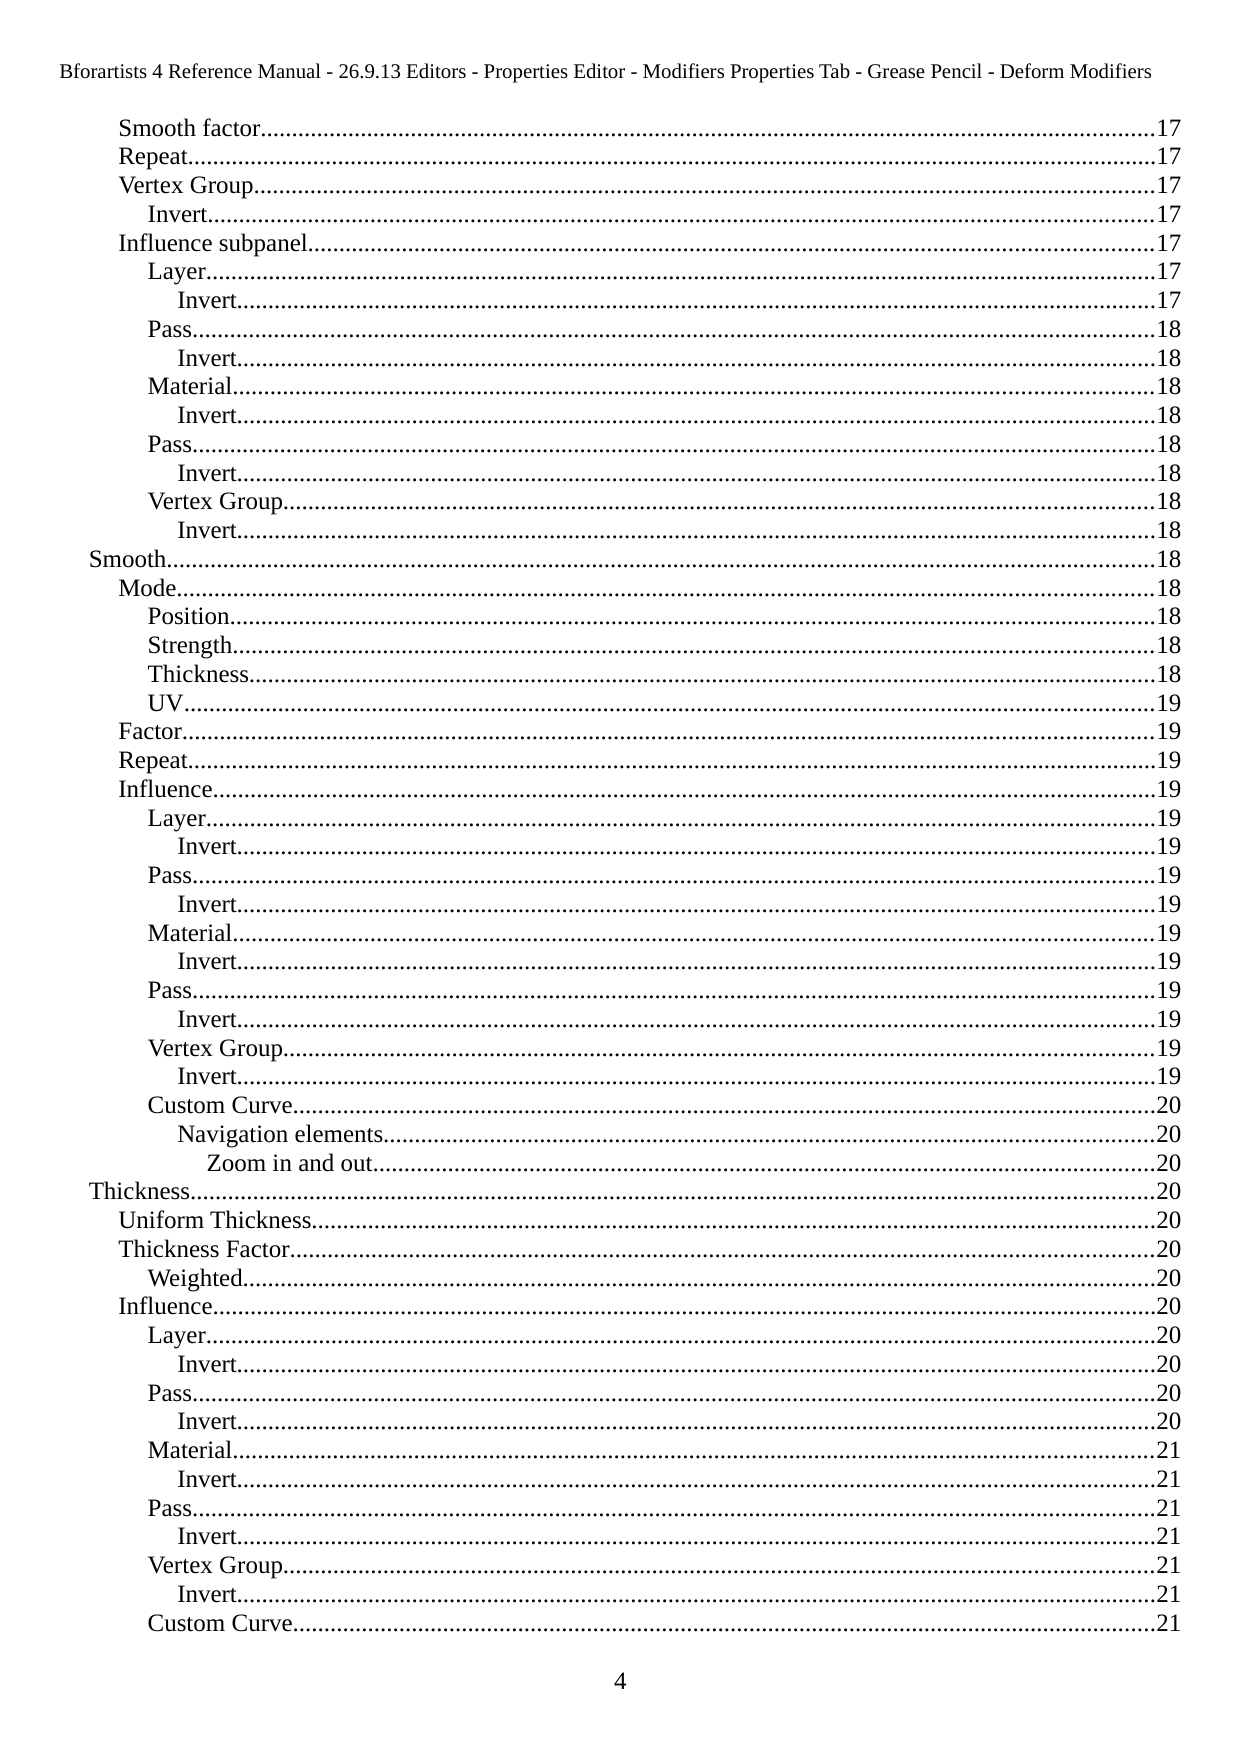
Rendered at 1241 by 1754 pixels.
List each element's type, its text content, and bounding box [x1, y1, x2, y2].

text Invert 18 [177, 400, 1181, 429]
text Material 21 [147, 1435, 1181, 1464]
text Weighted 20 [147, 1263, 1181, 1291]
text Smooth 18 [88, 544, 1181, 573]
text Invert 17 [147, 199, 1181, 228]
text Layer 17 [147, 256, 1181, 285]
text Pass 19 [147, 975, 1181, 1004]
text Layer 20 [147, 1320, 1181, 1349]
text Invert 20 [177, 1406, 1181, 1435]
text Invert 20 [177, 1349, 1181, 1378]
text Pass 20 [147, 1378, 1181, 1406]
text Pass 21 [147, 1493, 1181, 1521]
text UV 19 [147, 688, 1181, 716]
text Custom Curve 20 [147, 1090, 1181, 1119]
text Material 18 [147, 371, 1181, 400]
text Invert 17 [177, 285, 1181, 314]
text Smooth factor 17 [118, 113, 1181, 141]
text Invert 19 [177, 831, 1181, 860]
text Vertex Group 19 [147, 1033, 1181, 1061]
text Zoom in and out 20 [206, 1148, 1181, 1176]
text Invert 19 [177, 889, 1181, 918]
text Strength 18 [147, 630, 1181, 659]
text Repeat 17 [118, 141, 1181, 170]
text Pass 18 [147, 429, 1181, 458]
text Factor 19 [118, 716, 1181, 745]
text Thickness Factor 20 [118, 1234, 1181, 1263]
text Pass 18 [147, 314, 1181, 343]
text Invert 21 [177, 1521, 1181, 1550]
text Influence 20 [118, 1291, 1181, 1320]
text Invert 21 [177, 1579, 1181, 1608]
text Invert 18 [177, 515, 1181, 544]
text Vertex Group 18 [147, 486, 1181, 515]
text Influence 19 [118, 774, 1181, 803]
text Repeat 19 [118, 745, 1181, 774]
text Thickness 18 [147, 659, 1181, 688]
text Vertex Group 17 [118, 170, 1181, 199]
text Navigation elements 20 [177, 1119, 1181, 1148]
text Pass 19 [147, 860, 1181, 889]
text Mode 18 [118, 573, 1181, 601]
text Position 18 [147, 601, 1181, 630]
text Material 19 [147, 918, 1181, 946]
text Invert 18 [177, 343, 1181, 371]
text Custom Curve 21 [147, 1608, 1181, 1636]
text Invert 21 [177, 1464, 1181, 1493]
text Invert 18 [177, 458, 1181, 486]
text Layer 19 [147, 803, 1181, 831]
text Uniform Thickness 20 [118, 1205, 1181, 1234]
text Thickness 20 [88, 1176, 1181, 1205]
text Invert 19 [177, 946, 1181, 975]
text Influence subpanel 17 [118, 228, 1181, 256]
text Vertex Group 21 [147, 1550, 1181, 1579]
text Invert 19 [177, 1004, 1181, 1033]
text Invert 19 [177, 1061, 1181, 1090]
